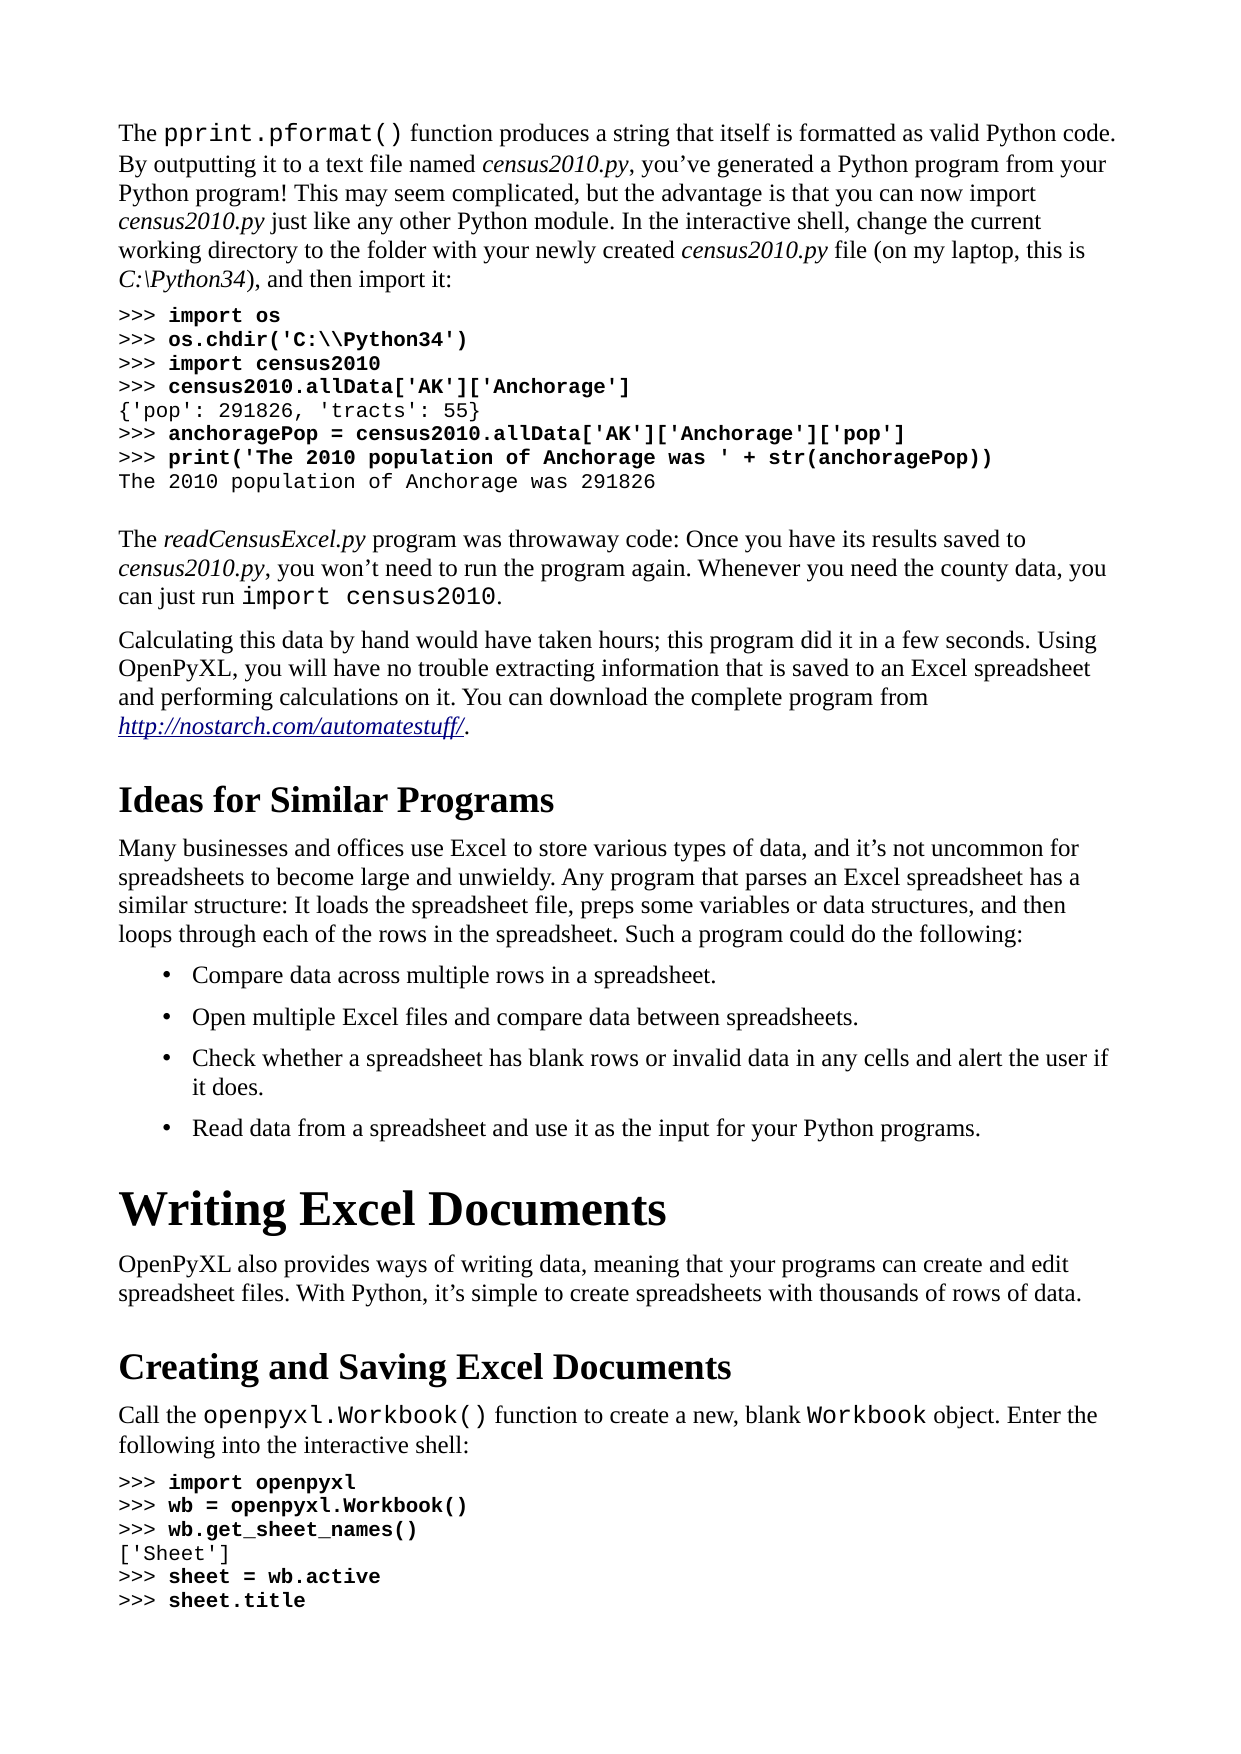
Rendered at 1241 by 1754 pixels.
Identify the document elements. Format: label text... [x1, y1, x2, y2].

subtitle Creating and Saving Excel Documents [118, 1344, 1122, 1387]
text The readCensusExcel.py program was throwaway code: Once you have its results saved to census2010.py, you won’t need to run the program again. Whenever you need the county data, you can just run import census2010. [118, 524, 1122, 612]
text ['Sheet'] [118, 1543, 1122, 1566]
text The 2010 population of Anchorage was 291826 [118, 471, 1122, 494]
list Compare data across multiple rows in a spreadsheet. [162, 960, 1122, 989]
subtitle Writing Excel Documents [118, 1179, 1122, 1237]
text >>> wb = openpyxl.Workbook() [118, 1495, 1122, 1519]
text >>> import os [118, 305, 1122, 329]
text >>> import openpyxl [118, 1472, 1122, 1495]
subtitle Ideas for Similar Programs [118, 777, 1122, 820]
text >>> sheet = wb.active [118, 1566, 1122, 1590]
text >>> wb.get_sheet_names() [118, 1519, 1122, 1543]
text >>> census2010.allData['AK']['Anchorage'] [118, 376, 1122, 400]
text >>> print('The 2010 population of Anchorage was ' + str(anchoragePop)) [118, 447, 1122, 471]
text Many businesses and offices use Excel to store various types of data, and it’s not uncommon for spreadsheets to become large and unwieldy. Any program that parses an Excel spreadsheet has a similar structure: It loads the spreadsheet file, preps some variables or data structures, and then loops through each of the rows in the spreadsheet. Such a program could do the following: [118, 833, 1122, 948]
text >>> import census2010 [118, 352, 1122, 376]
list Read data from a spreadsheet and use it as the input for your Python programs. [162, 1113, 1122, 1142]
text OpenPyXL also provides ways of writing data, meaning that your programs can create and edit spreadsheet files. With Python, it’s simple to create spreadsheets with thousands of rows of data. [118, 1249, 1122, 1307]
text Calculating this data by hand would have taken hours; this program did it in a few seconds. Using OpenPyXL, you will have no trouble extracting information that is saved to an Excel spreadsheet and performing calculations on it. You can download the complete program from http://nostarch.com/automatestuff/. [118, 625, 1122, 740]
text >>> sheet.title [118, 1590, 1122, 1614]
text The pprint.pformat() function produces a string that itself is formatted as valid Python code. By outputting it to a text file named census2010.py, you’ve generated a Python program from your Python program! This may seem complicated, but the advantage is that you can now import census2010.py just like any other Python module. In the interactive shell, change the current working directory to the folder with your newly created census2010.py file (on my laptop, this is C:\Python34), and then import it: [118, 118, 1122, 293]
text Call the openpyxl.Workbook() function to create a new, blank Workbook object. Enter the following into the interactive shell: [118, 1400, 1122, 1459]
text >>> anchoragePop = census2010.allData['AK']['Anchorage']['pop'] [118, 423, 1122, 447]
list Check whether a spreadsheet has blank rows or invalid data in any cells and alert the user if it does. [162, 1043, 1122, 1100]
text {'pop': 291826, 'tracts': 55} [118, 400, 1122, 423]
text >>> os.chdir('C:\\Python34') [118, 329, 1122, 352]
list Open multiple Excel files and compare data between spreadsheets. [162, 1002, 1122, 1030]
